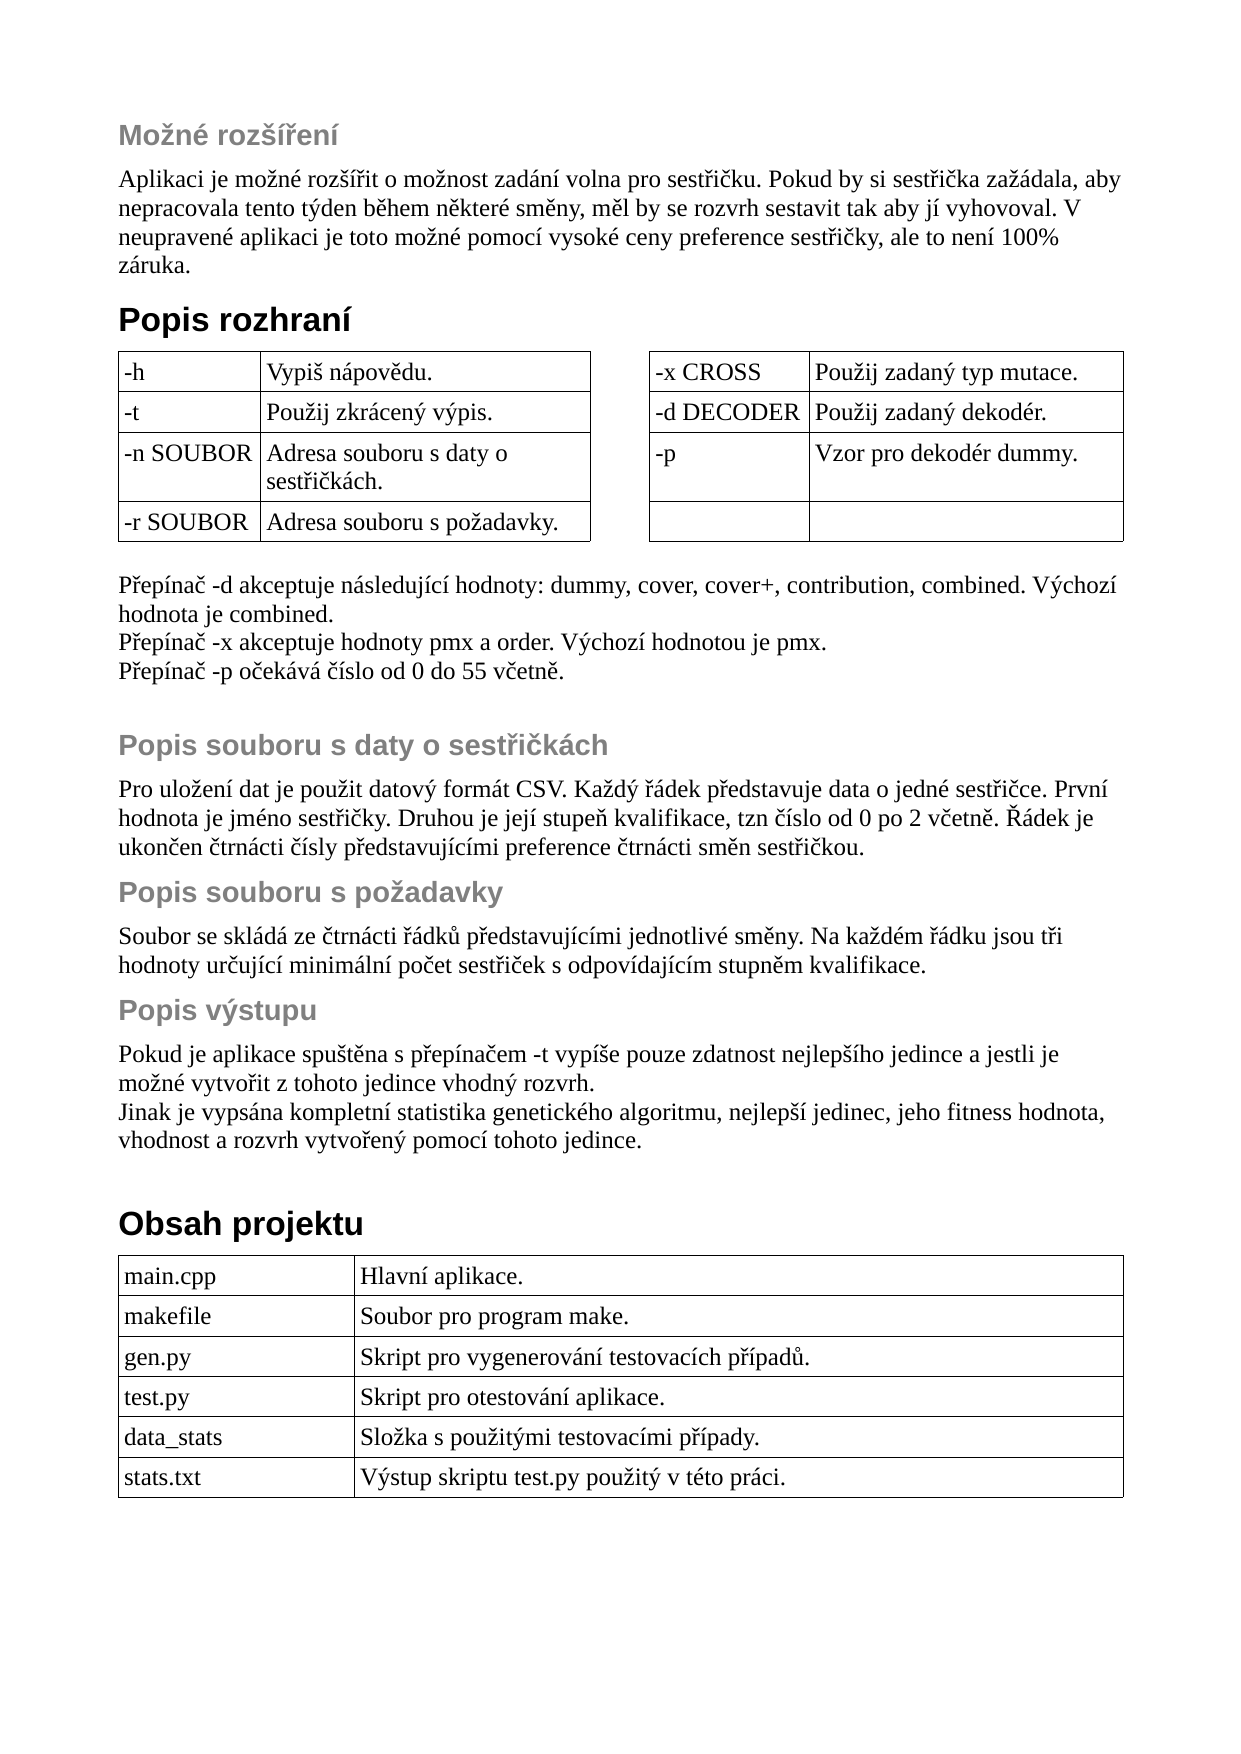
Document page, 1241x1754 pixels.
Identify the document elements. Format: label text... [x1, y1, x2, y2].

text Jinak je vypsána kompletní statistika genetického algoritmu, nejlepší jedinec, jeho fitness hodnota, vhodnost a rozvrh vytvořený pomocí tohoto jedince. [118, 1097, 1122, 1154]
text Soubor se skládá ze čtrnácti řádků představujícími jednotlivé směny. Na každém řádku jsou tři hodnoty určující minimální počet sestřiček s odpovídajícím stupněm kvalifikace. [118, 921, 1122, 979]
table_cell -d DECODER [650, 392, 809, 432]
table_cell test.py [119, 1377, 354, 1416]
table_header [591, 351, 649, 391]
table_cell Adresa souboru s požadavky. [261, 502, 590, 541]
table_cell -p [650, 433, 809, 501]
table_cell Adresa souboru s daty o sestřičkách. [261, 433, 590, 501]
table_cell gen.py [119, 1337, 354, 1376]
text Pokud je aplikace spuštěna s přepínačem -t vypíše pouze zdatnost nejlepšího jedince a jestli je možné vytvořit z tohoto jedince vhodný rozvrh. [118, 1039, 1122, 1097]
table_cell [810, 502, 1123, 541]
text Aplikaci je možné rozšířit o možnost zadání volna pro sestřičku. Pokud by si sestřička zažádala, aby nepracovala tento týden během některé směny, měl by se rozvrh sestavit tak aby jí vyhovoval. V neupravené aplikaci je toto možné pomocí vysoké ceny preference sestřičky, ale to není 100% záruka. [118, 164, 1122, 279]
text Pro uložení dat je použit datový formát CSV. Každý řádek představuje data o jedné sestřičce. První hodnota je jméno sestřičky. Druhou je její stupeň kvalifikace, tzn číslo od 0 po 2 včetně. Řádek je ukončen čtrnácti čísly představujícími preference čtrnácti směn sestřičkou. [118, 774, 1122, 861]
subtitle Popis souboru s daty o sestřičkách [118, 728, 1122, 762]
subtitle Popis souboru s požadavky [118, 875, 1122, 909]
table_cell [591, 501, 649, 541]
table_cell Skript pro otestování aplikace. [355, 1377, 1123, 1416]
table_header Použij zadaný typ mutace. [810, 352, 1123, 391]
table_header Hlavní aplikace. [355, 1256, 1123, 1295]
table_cell stats.txt [119, 1458, 354, 1497]
text Přepínač -p očekává číslo od 0 do 55 včetně. [118, 656, 1122, 685]
table_cell Skript pro vygenerování testovacích případů. [355, 1337, 1123, 1376]
table_cell Složka s použitými testovacími případy. [355, 1417, 1123, 1457]
table_cell Vzor pro dekodér dummy. [810, 433, 1123, 501]
table_header Vypiš nápovědu. [261, 352, 590, 391]
subtitle Popis výstupu [118, 993, 1122, 1027]
table_cell Výstup skriptu test.py použitý v této práci. [355, 1458, 1123, 1497]
table_cell -t [119, 392, 260, 432]
table_cell Použij zadaný dekodér. [810, 392, 1123, 432]
table_cell [591, 391, 649, 432]
table_cell makefile [119, 1296, 354, 1336]
text Přepínač -x akceptuje hodnoty pmx a order. Výchozí hodnotou je pmx. [118, 627, 1122, 656]
table_cell Použij zkrácený výpis. [261, 392, 590, 432]
table_cell [650, 502, 809, 541]
table_header -x CROSS [650, 352, 809, 391]
table_cell -r SOUBOR [119, 502, 260, 541]
table_cell data_stats [119, 1417, 354, 1457]
table_cell Soubor pro program make. [355, 1296, 1123, 1336]
table_cell [591, 432, 649, 501]
subtitle Možné rozšíření [118, 118, 1122, 152]
subtitle Obsah projektu [118, 1204, 1122, 1243]
table_header main.cpp [119, 1256, 354, 1295]
subtitle Popis rozhraní [118, 300, 1122, 339]
table_cell -n SOUBOR [119, 433, 260, 501]
table_header -h [119, 352, 260, 391]
text Přepínač -d akceptuje následující hodnoty: dummy, cover, cover+, contribution, combined. Výchozí hodnota je combined. [118, 570, 1122, 627]
